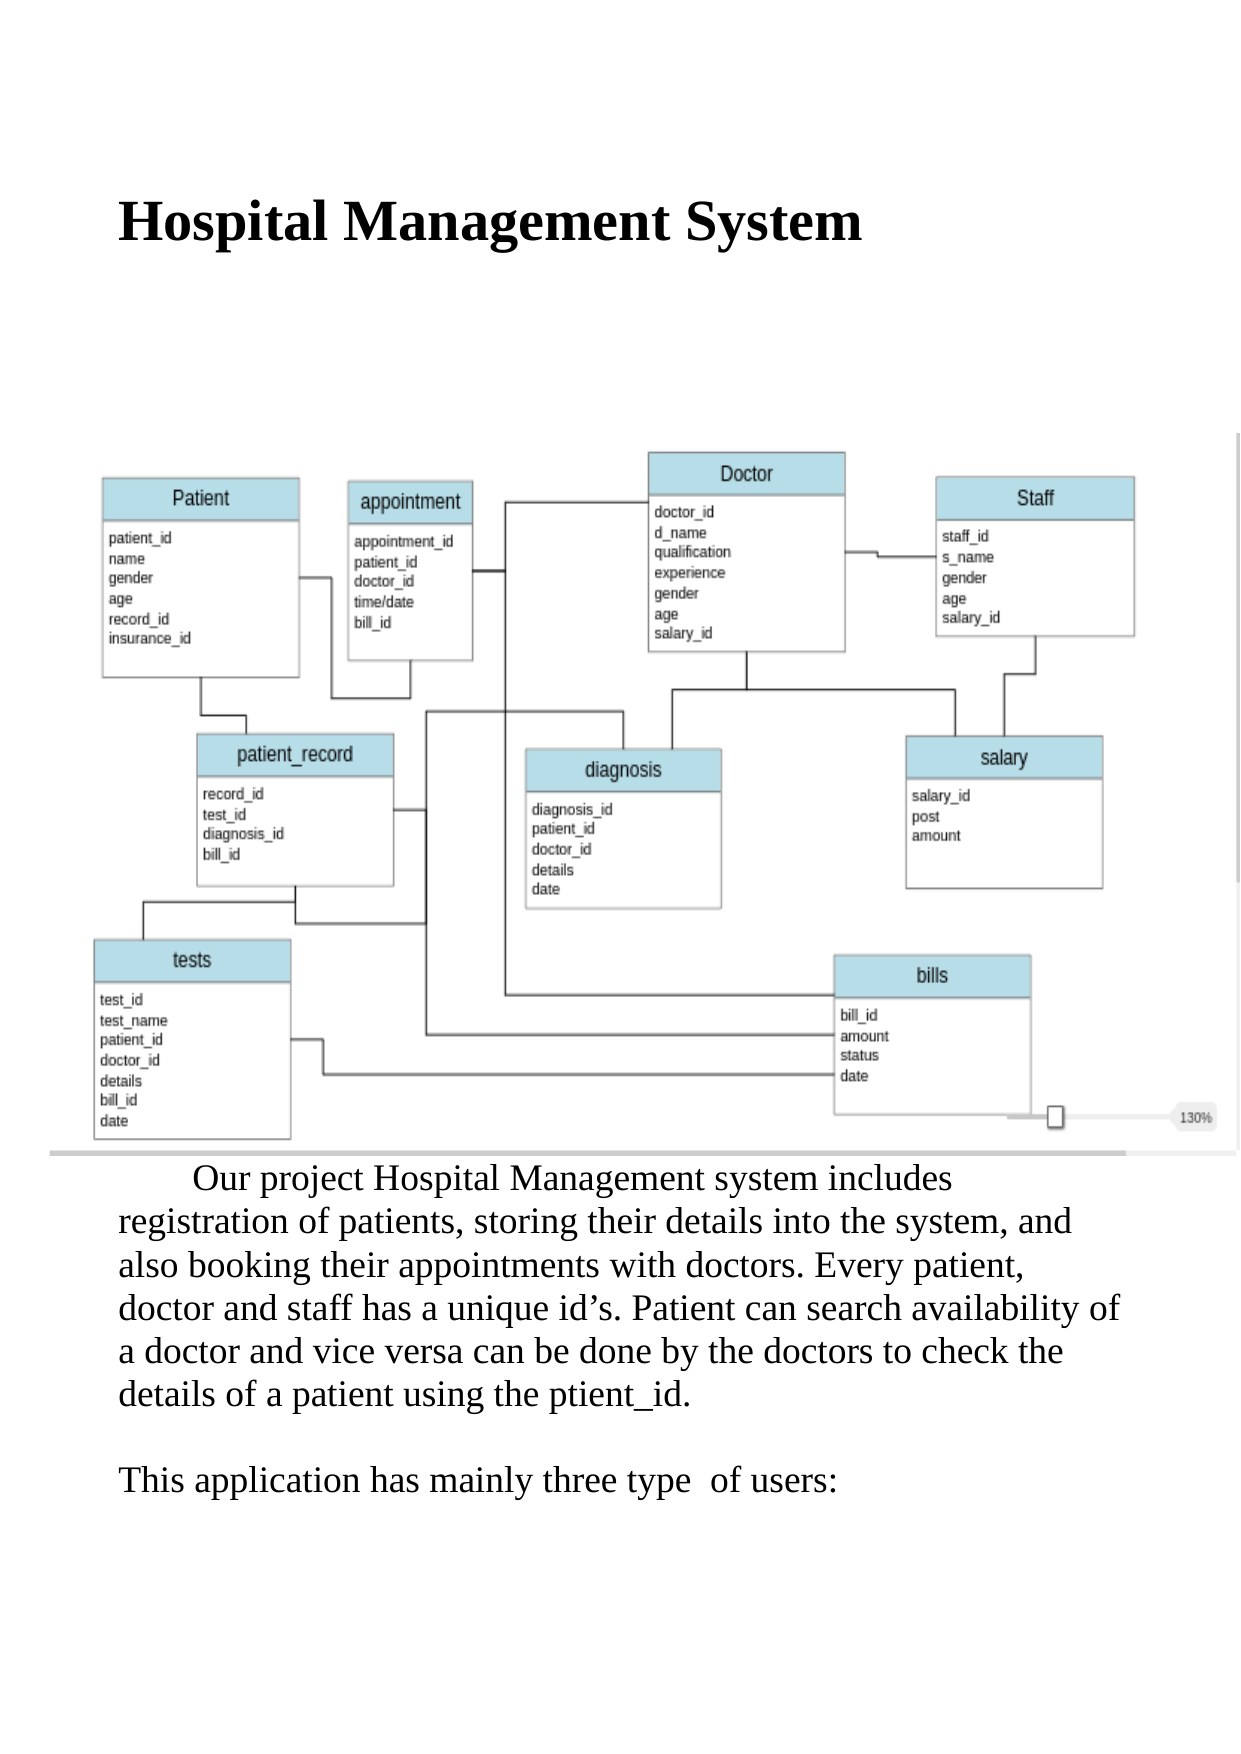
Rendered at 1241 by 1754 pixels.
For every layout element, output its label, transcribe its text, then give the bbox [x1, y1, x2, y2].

text Our project Hospital Management system includes registration of patients, storing their details into the system, and also booking their appointments with doctors. Every patient, doctor and staff has a unique id’s. Patient can search availability of a doctor and vice versa can be done by the doctors to check the details of a patient using the ptient_id. [118, 1156, 1122, 1414]
text This application has mainly three type of users: [118, 1458, 1122, 1501]
picture [49, 433, 1240, 1156]
text [118, 397, 1122, 433]
text Hospital Management System [118, 186, 1122, 253]
